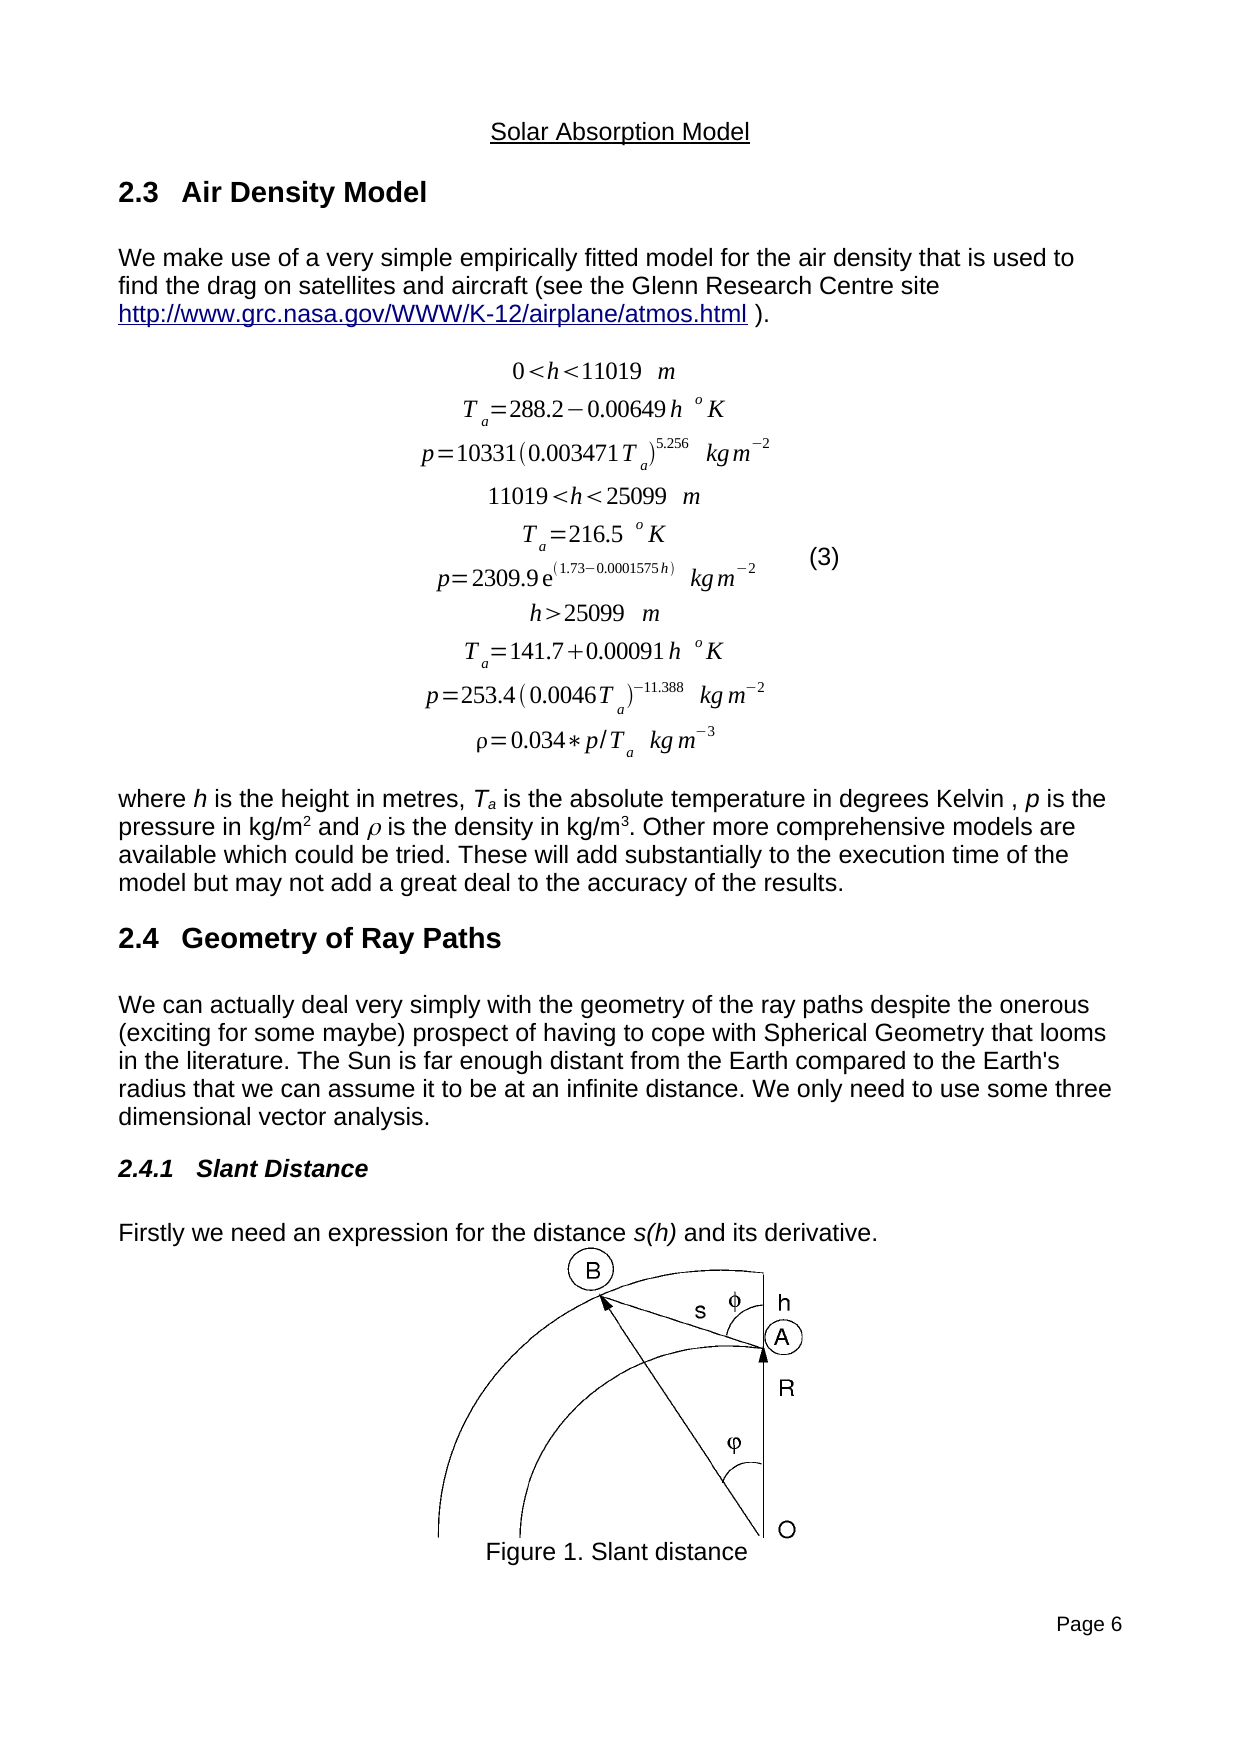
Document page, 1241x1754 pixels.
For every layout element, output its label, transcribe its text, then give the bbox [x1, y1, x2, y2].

subtitle Slant Distance [118, 1155, 1122, 1183]
text where h is the height in metres, Ta is the absolute temperature in degrees Kelvin , p is the pressure in kg/m2 and r is the density in kg/m3. Other more comprehensive models are available which could be tried. These will add substantially to the execution time of the model but may not add a great deal to the accuracy of the results. [118, 785, 1122, 897]
text (3) [118, 352, 1122, 761]
text We make use of a very simple empirically fitted model for the air density that is used to find the drag on satellites and aircraft (see the Glenn Research Centre site http://www.grc.nasa.gov/WWW/K-12/airplane/atmos.html ). [118, 244, 1122, 328]
subtitle Geometry of Ray Paths [118, 922, 1122, 954]
text Figure 1. Slant distance [118, 1271, 1122, 1566]
picture [437, 1247, 803, 1539]
text We can actually deal very simply with the geometry of the ray paths despite the onerous (exciting for some maybe) prospect of having to cope with Spherical Geometry that looms in the literature. The Sun is far enough distant from the Earth compared to the Earth's radius that we can assume it to be at an infinite distance. We only need to use some three dimensional vector analysis. [118, 991, 1122, 1130]
text Firstly we need an expression for the distance s(h) and its derivative. [118, 1219, 1122, 1247]
subtitle Air Density Model [118, 176, 1122, 208]
